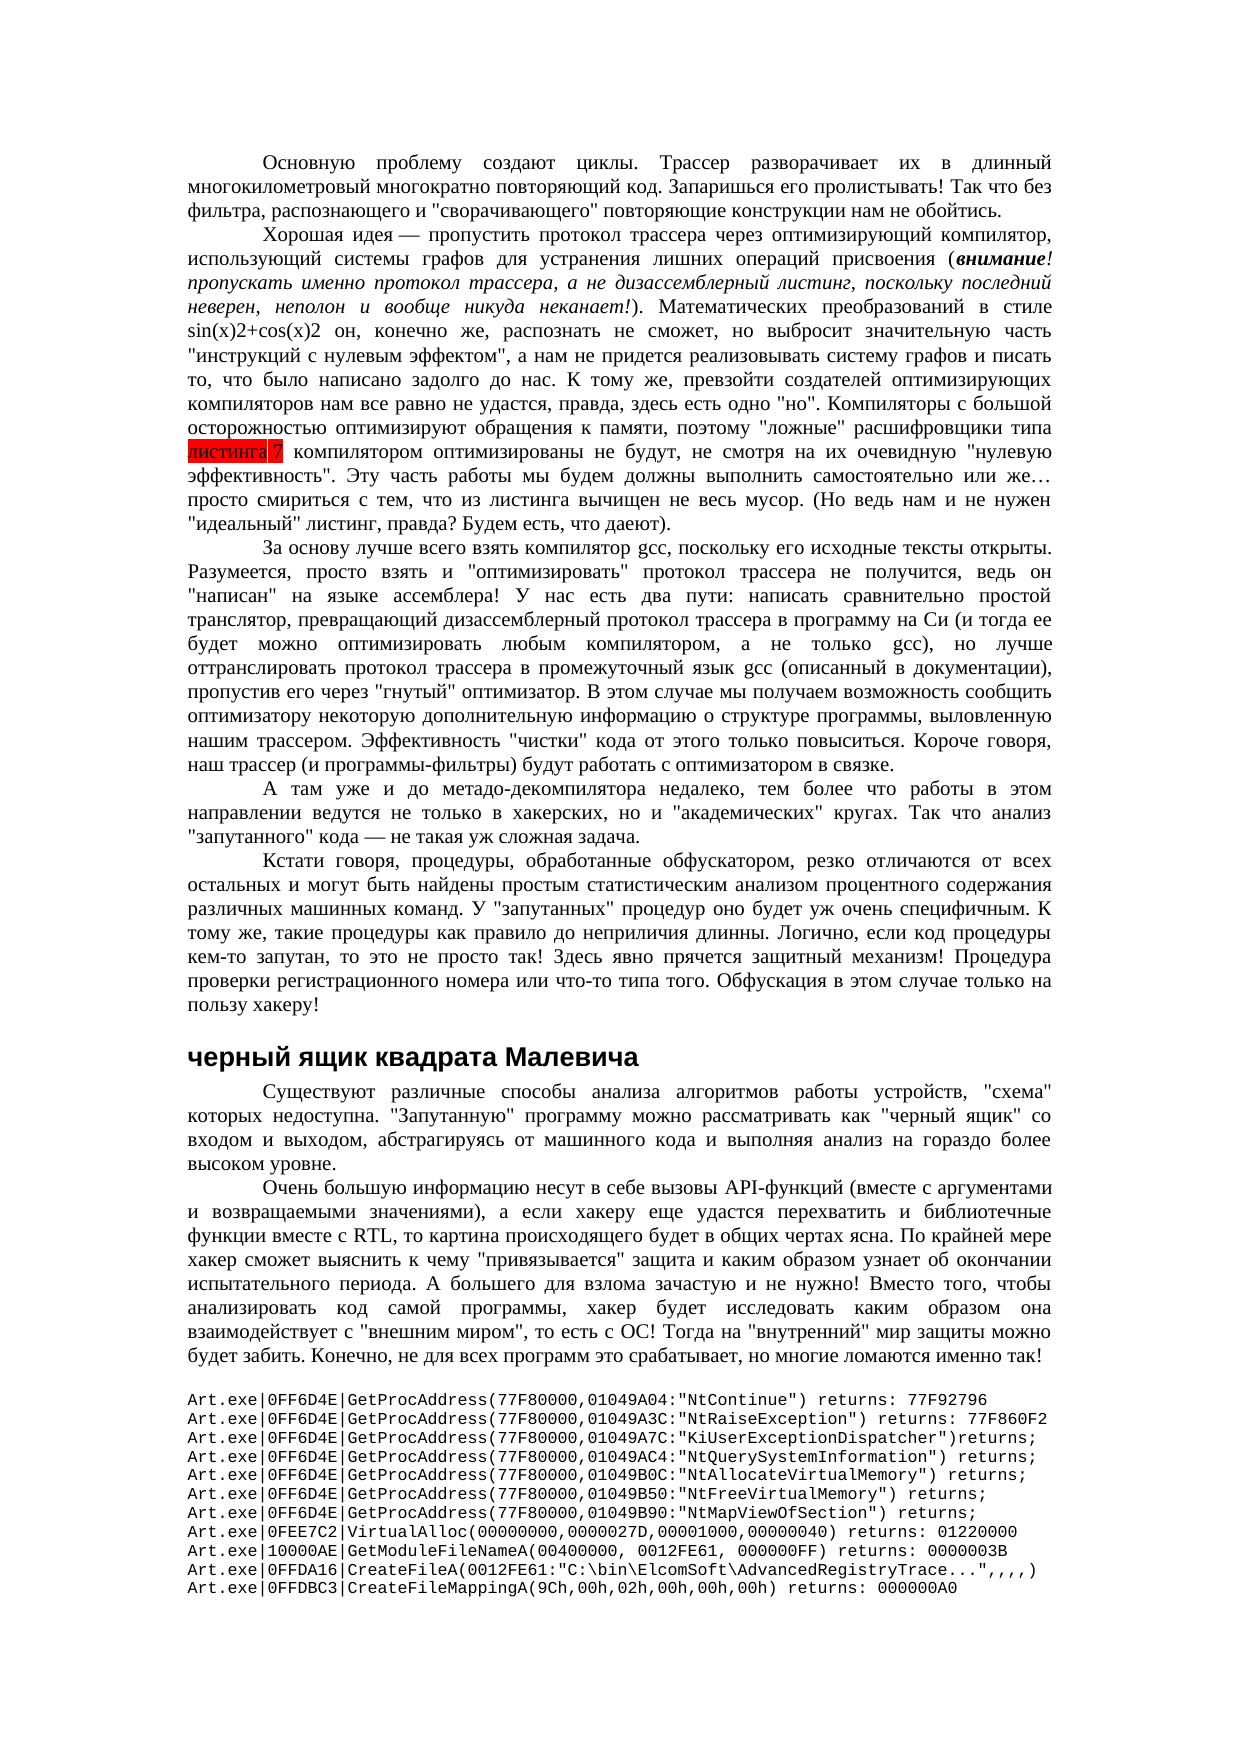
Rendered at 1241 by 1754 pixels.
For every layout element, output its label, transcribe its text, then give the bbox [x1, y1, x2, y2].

subtitle черный ящик квадрата Малевича [187, 1041, 1053, 1072]
text Art.exe|0FF6D4E|GetProcAddress(77F80000,01049B90:"NtMapViewOfSection") returns; [187, 1505, 1053, 1523]
text Art.exe|0FF6D4E|GetProcAddress(77F80000,01049A04:"NtContinue") returns: 77F92796 [187, 1392, 1053, 1410]
text Существуют различные способы анализа алгоритмов работы устройств, "схема" которых недоступна. "Запутанную" программу можно рассматривать как "черный ящик" со входом и выходом, абстрагируясь от машинного кода и выполняя анализ на гораздо более высоком уровне. [187, 1079, 1053, 1175]
text Кстати говоря, процедуры, обработанные обфускатором, резко отличаются от всех остальных и могут быть найдены простым статистическим анализом процентного содержания различных машинных команд. У "запутанных" процедур оно будет уж очень специфичным. К тому же, такие процедуры как правило до неприличия длинны. Логично, если код процедуры кем-то запутан, то это не просто так! Здесь явно прячется защитный механизм! Процедура проверки регистрационного номера или что-то типа того. Обфускация в этом случае только на пользу хакеру! [187, 848, 1053, 1016]
text Art.exe|0FF6D4E|GetProcAddress(77F80000,01049B0C:"NtAllocateVirtualMemory") returns; [187, 1467, 1053, 1486]
text Art.exe|0FF6D4E|GetProcAddress(77F80000,01049B50:"NtFreeVirtualMemory") returns; [187, 1486, 1053, 1505]
text Art.exe|0FF6D4E|GetProcAddress(77F80000,01049A7C:"KiUserExceptionDispatcher")returns; [187, 1429, 1053, 1448]
text Хорошая идея — пропустить протокол трассера через оптимизирующий компилятор, использующий системы графов для устранения лишних операций присвоения (внимание! пропускать именно протокол трассера, а не дизассемблерный листинг, поскольку последний неверен, неполон и вообще никуда неканает!). Математических преобразований в стиле sin(x)2+cos(x)2 он, конечно же, распознать не сможет, но выбросит значительную часть "инструкций с нулевым эффектом", а нам не придется реализовывать систему графов и писать то, что было написано задолго до нас. К тому же, превзойти создателей оптимизирующих компиляторов нам все равно не удастся, правда, здесь есть одно "но". Компиляторы с большой осторожностью оптимизируют обращения к памяти, поэтому "ложные" расшифровщики типа листинга 7 компилятором оптимизированы не будут, не смотря на их очевидную "нулевую эффективность". Эту часть работы мы будем должны выполнить самостоятельно или же… просто смириться с тем, что из листинга вычищен не весь мусор. (Но ведь нам и не нужен "идеальный" листинг, правда? Будем есть, что даеют). [187, 222, 1053, 535]
text За основу лучше всего взять компилятор gcc, поскольку его исходные тексты открыты. Разумеется, просто взять и "оптимизировать" протокол трассера не получится, ведь он "написан" на языке ассемблера! У нас есть два пути: написать сравнительно простой транслятор, превращающий дизассемблерный протокол трассера в программу на Си (и тогда ее будет можно оптимизировать любым компилятором, а не только gcc), но лучше оттранслировать протокол трассера в промежуточный язык gcc (описанный в документации), пропустив его через "гнутый" оптимизатор. В этом случае мы получаем возможность сообщить оптимизатору некоторую дополнительную информацию о структуре программы, выловленную нашим трассером. Эффективность "чистки" кода от этого только повыситься. Короче говоря, наш трассер (и программы-фильтры) будут работать с оптимизатором в связке. [187, 535, 1053, 776]
text Очень большую информацию несут в себе вызовы API-функций (вместе с аргументами и возвращаемыми значениями), а если хакеру еще удастся перехватить и библиотечные функции вместе с RTL, то картина происходящего будет в общих чертах ясна. По крайней мере хакер сможет выяснить к чему "привязывается" защита и каким образом узнает об окончании испытательного периода. А большего для взлома зачастую и не нужно! Вместо того, чтобы анализировать код самой программы, хакер будет исследовать каким образом она взаимодействует с "внешним миром", то есть с ОС! Тогда на "внутренний" мир защиты можно будет забить. Конечно, не для всех программ это срабатывает, но многие ломаются именно так! [187, 1175, 1053, 1367]
text Art.exe|0FFDA16|CreateFileA(0012FE61:"C:\bin\ElcomSoft\AdvancedRegistryTrace...",,,,) [187, 1561, 1053, 1580]
text Основную проблему создают циклы. Трассер разворачивает их в длинный многокилометровый многократно повторяющий код. Запаришься его пролистывать! Так что без фильтра, распознающего и "сворачивающего" повторяющие конструкции нам не обойтись. [187, 150, 1053, 222]
text Art.exe|0FF6D4E|GetProcAddress(77F80000,01049AC4:"NtQuerySystemInformation") returns; [187, 1448, 1053, 1467]
text Art.exe|0FFDBC3|CreateFileMappingA(9Ch,00h,02h,00h,00h,00h) returns: 000000A0 [187, 1580, 1053, 1599]
text Art.exe|0FF6D4E|GetProcAddress(77F80000,01049A3C:"NtRaiseException") returns: 77F860F2 [187, 1410, 1053, 1429]
text Art.exe|10000AE|GetModuleFileNameA(00400000, 0012FE61, 000000FF) returns: 0000003B [187, 1542, 1053, 1561]
text А там уже и до метадо-декомпилятора недалеко, тем более что работы в этом направлении ведутся не только в хакерских, но и "академических" кругах. Так что анализ "запутанного" кода — не такая уж сложная задача. [187, 776, 1053, 848]
text Art.exe|0FEE7C2|VirtualAlloc(00000000,0000027D,00001000,00000040) returns: 01220000 [187, 1523, 1053, 1542]
